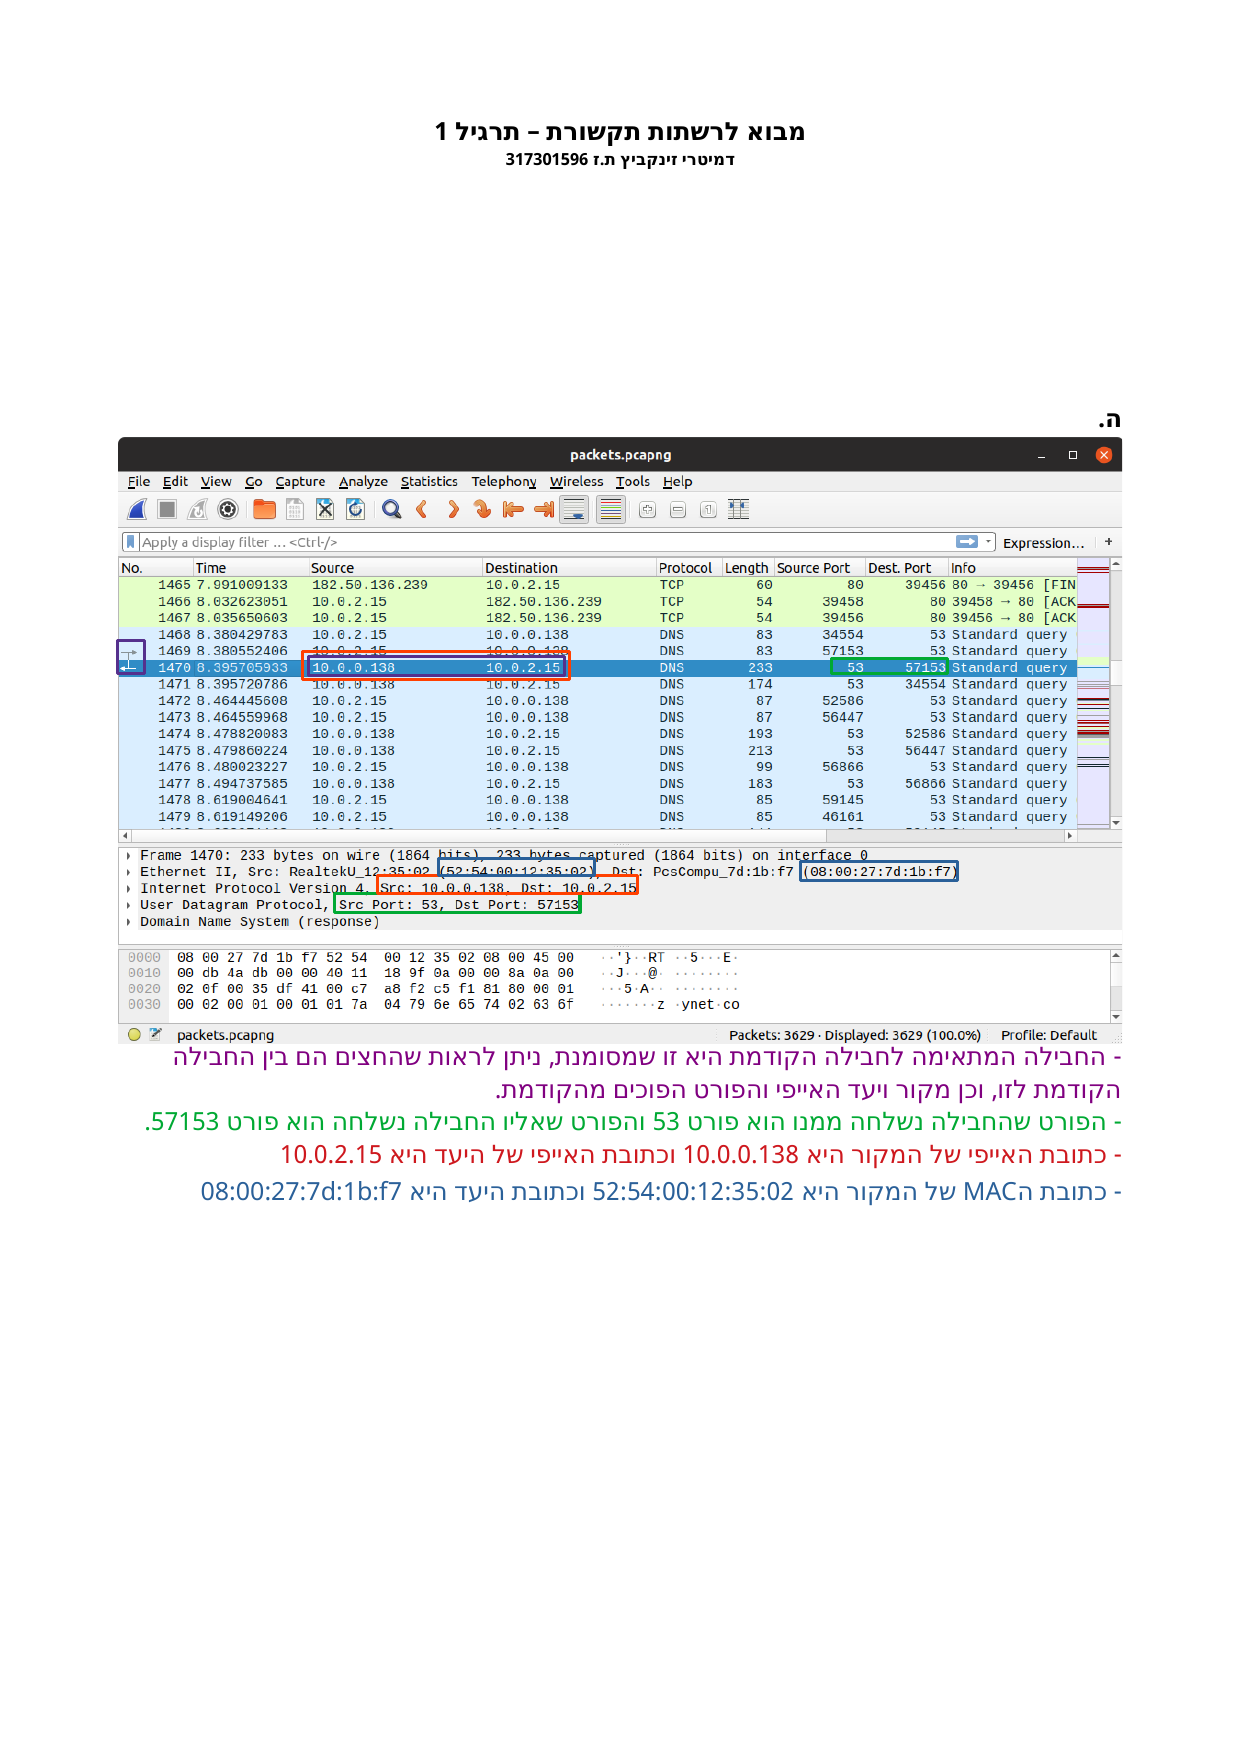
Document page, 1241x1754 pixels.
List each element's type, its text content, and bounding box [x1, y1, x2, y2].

text - הפורט שהחבילה נשלחה ממנו הוא פורט 53 והפורט שאליו החבילה נשלחה הוא פורט 57153. [118, 1108, 1122, 1141]
text - כתובת האייפי של המקור היא 10.0.0.138 וכתובת האייפי של היעד היא 10.0.2.15 [118, 1141, 1122, 1173]
picture [118, 437, 1123, 1044]
text - החבילה המתאימה לחבילה הקודמת היא זו שמסומנת, ניתן לראות שהחצים הם בין החבילה הקודמת לזו, וכן מקור ויעד האייפי והפורט הפוכים מהקודמת. [118, 1044, 1122, 1108]
text - כתובת הMAC של המקור היא 52:54:00:12:35:02 וכתובת היעד היא 08:00:27:7d:1b:f7 [118, 1173, 1122, 1211]
text ה. [118, 405, 1122, 437]
picture [119, 642, 143, 672]
